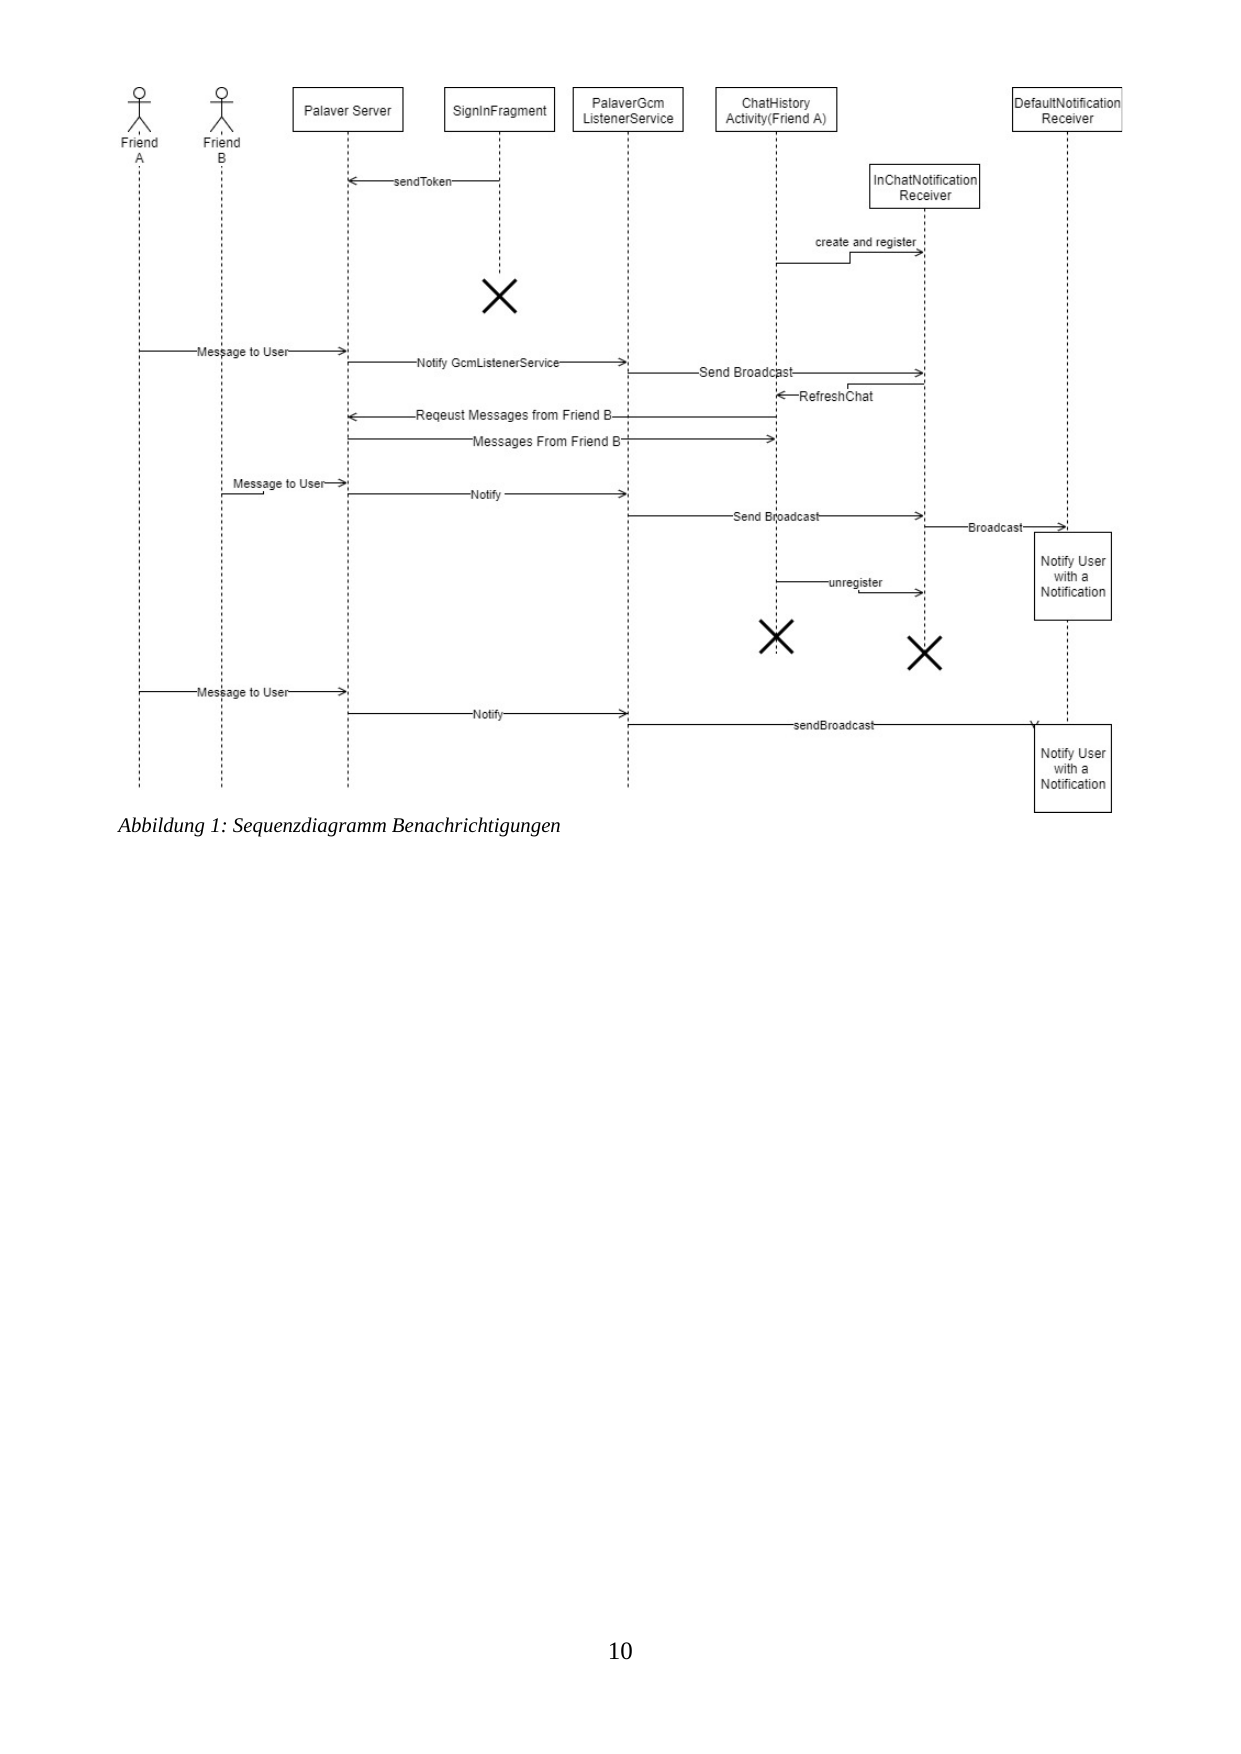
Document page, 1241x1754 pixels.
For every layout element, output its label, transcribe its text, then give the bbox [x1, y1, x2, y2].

text Abbildung 1: Sequenzdiagramm Benachrichtigungen [118, 813, 1122, 837]
picture [118, 87, 1123, 813]
text Abbildung 9: Sequenzdiagramm GCM [118, 837, 1122, 856]
